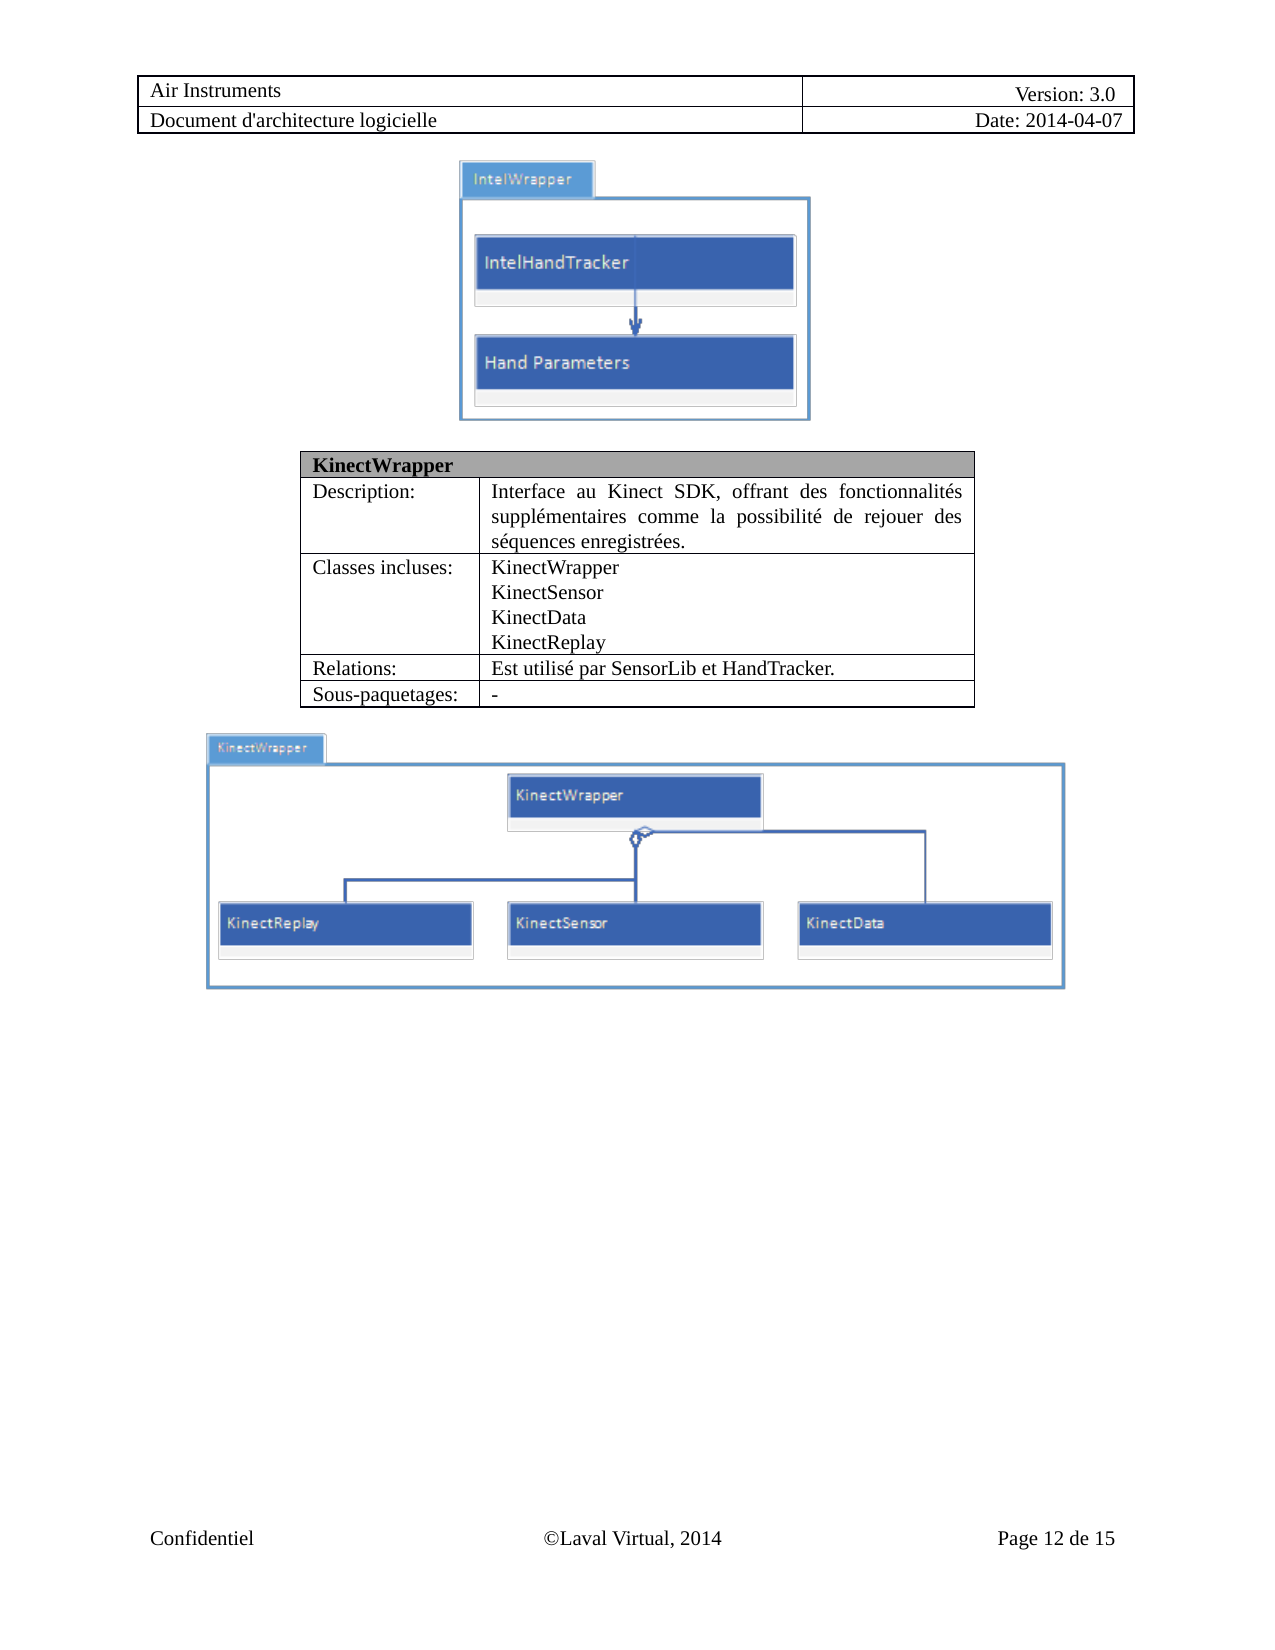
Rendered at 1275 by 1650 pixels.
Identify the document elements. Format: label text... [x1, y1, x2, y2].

table_cell Sous-paquetages: [301, 681, 479, 706]
table_cell Description: [301, 478, 479, 553]
table_cell - [480, 681, 974, 706]
table_cell Relations: [301, 655, 479, 680]
table_cell KinectWrapper KinectSensor KinectData KinectReplay [480, 554, 974, 654]
table_cell Est utilisé par SensorLib et HandTracker. [480, 655, 974, 680]
table_cell Interface au Kinect SDK, offrant des fonctionnalités supplémentaires comme la possibilité de rejouer des séquences enregistrées. [480, 478, 974, 553]
table_header KinectWrapper [301, 452, 974, 477]
table_cell Classes incluses: [301, 554, 479, 654]
